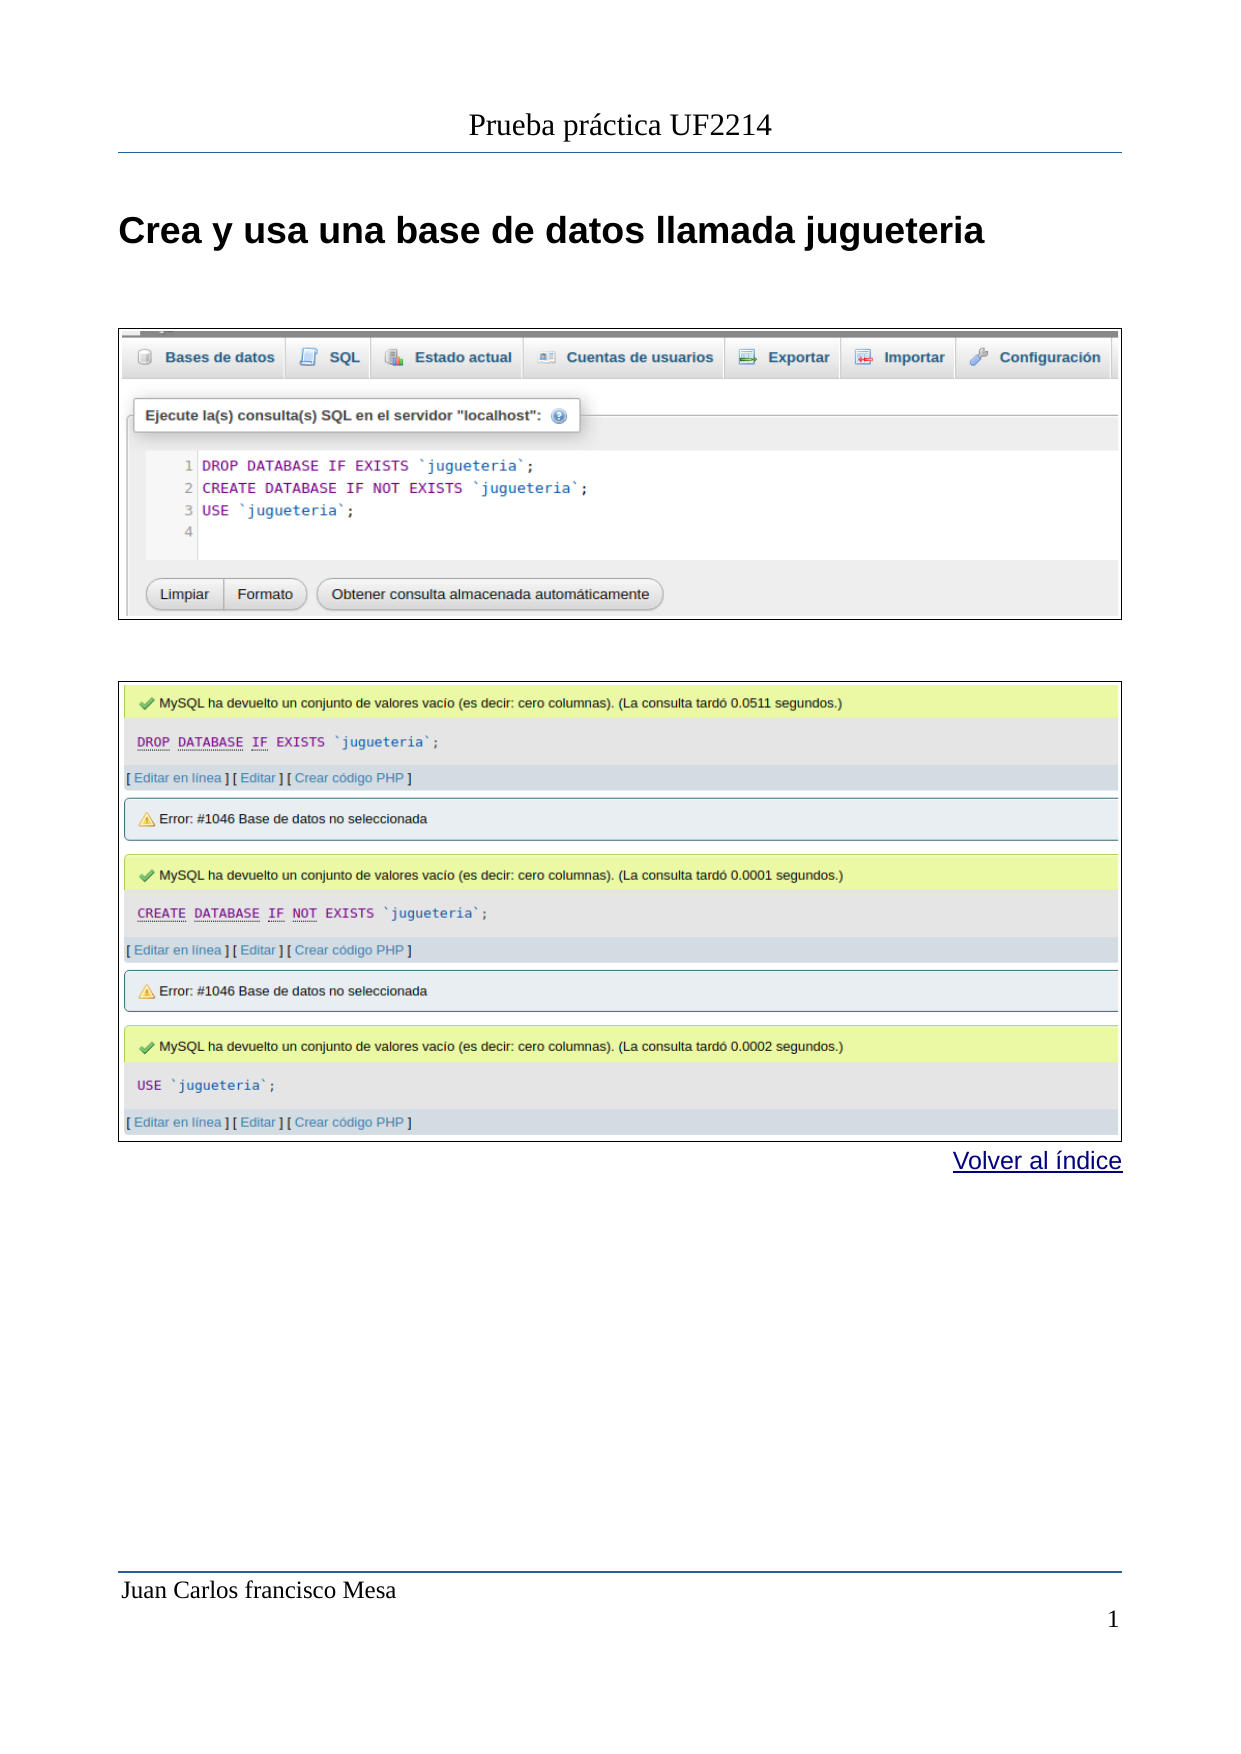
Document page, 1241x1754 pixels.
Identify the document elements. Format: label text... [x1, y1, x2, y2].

picture [122, 331, 1119, 616]
text [119, 682, 1121, 1141]
text [118, 672, 1122, 681]
picture [122, 685, 1119, 1138]
text Volver al índice [118, 1142, 1122, 1175]
subtitle Crea y usa una base de datos llamada jugueteria [118, 208, 1122, 251]
